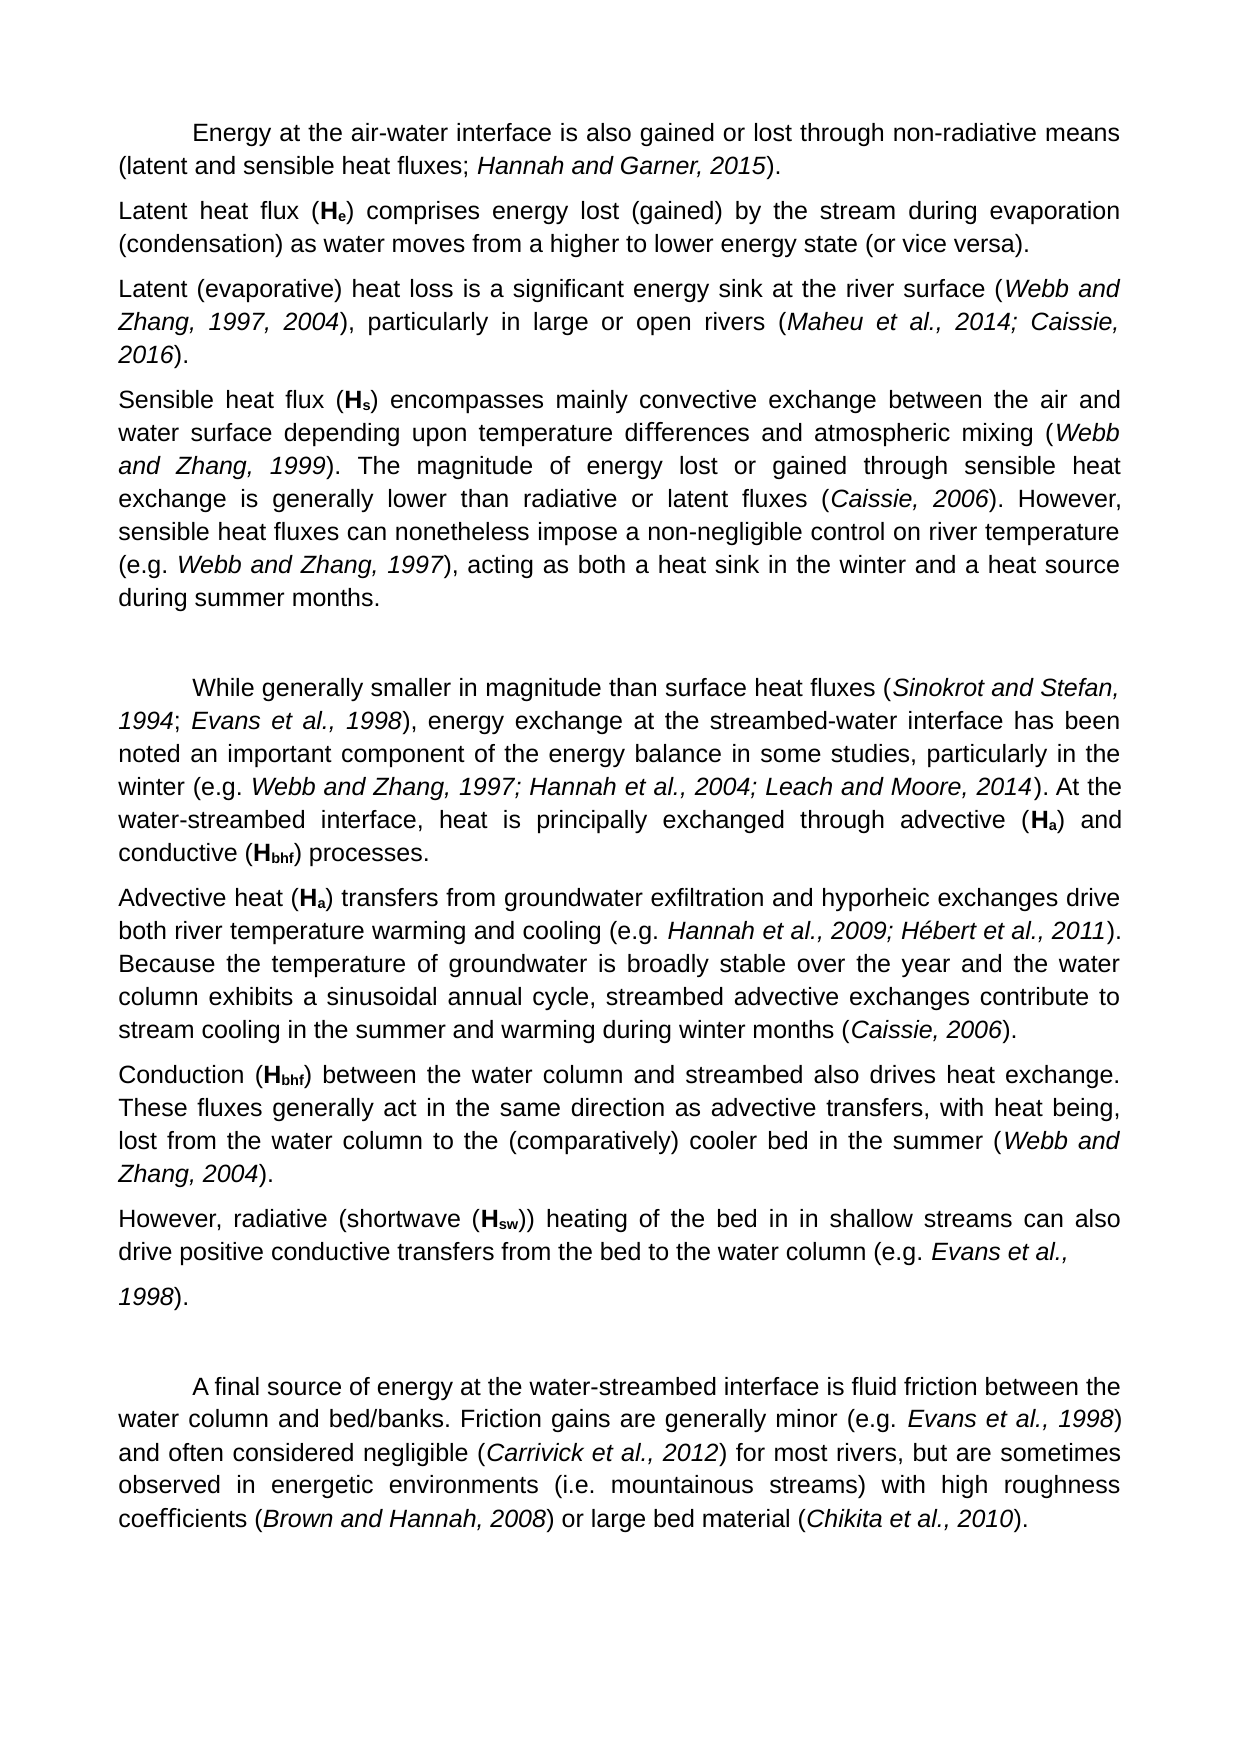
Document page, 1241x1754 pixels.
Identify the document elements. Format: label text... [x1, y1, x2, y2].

text Energy at the air-water interface is also gained or lost through non-radiative means (latent and sensible heat ﬂuxes; Hannah and Garner, 2015). [118, 118, 1122, 180]
text Latent heat ﬂux (He) comprises energy lost (gained) by the stream during evaporation (condensation) as water moves from a higher to lower energy state (or vice versa). [118, 196, 1122, 258]
text However, radiative (shortwave (Hsw)) heating of the bed in in shallow streams can also drive positive conductive transfers from the bed to the water column (e.g. Evans et al., [118, 1204, 1122, 1266]
text Latent (evaporative) heat loss is a signiﬁcant energy sink at the river surface (Webb and Zhang, 1997, 2004), particularly in large or open rivers (Maheu et al., 2014; Caissie, 2016). [118, 274, 1122, 369]
text 1998). [118, 1282, 1122, 1310]
text A ﬁnal source of energy at the water-streambed interface is ﬂuid friction between the water column and bed/banks. Friction gains are generally minor (e.g. Evans et al., 1998) and often considered negligible (Carrivick et al., 2012) for most rivers, but are sometimes observed in energetic environments (i.e. mountainous streams) with high roughness coeﬃcients (Brown and Hannah, 2008) or large bed material (Chikita et al., 2010). [118, 1371, 1122, 1532]
text Advective heat (Ha) transfers from groundwater exﬁltration and hyporheic exchanges drive both river temperature warming and cooling (e.g. Hannah et al., 2009; Hébert et al., 2011). Because the temperature of groundwater is broadly stable over the year and the water column exhibits a sinusoidal annual cycle, streambed advective exchanges contribute to stream cooling in the summer and warming during winter months (Caissie, 2006). [118, 883, 1122, 1044]
text While generally smaller in magnitude than surface heat ﬂuxes (Sinokrot and Stefan, 1994; Evans et al., 1998), energy exchange at the streambed-water interface has been noted an important component of the energy balance in some studies, particularly in the winter (e.g. Webb and Zhang, 1997; Hannah et al., 2004; Leach and Moore, 2014). At the water-streambed interface, heat is principally exchanged through advective (Ha) and conductive (Hbhf) processes. [118, 673, 1122, 867]
text Conduction (Hbhf) between the water column and streambed also drives heat exchange. These ﬂuxes generally act in the same direction as advective transfers, with heat being, lost from the water column to the (comparatively) cooler bed in the summer (Webb and Zhang, 2004). [118, 1060, 1122, 1188]
text Sensible heat ﬂux (Hs) encompasses mainly convective exchange between the air and water surface depending upon temperature diﬀerences and atmospheric mixing (Webb and Zhang, 1999). The magnitude of energy lost or gained through sensible heat exchange is generally lower than radiative or latent ﬂuxes (Caissie, 2006). However, sensible heat ﬂuxes can nonetheless impose a non-negligible control on river temperature (e.g. Webb and Zhang, 1997), acting as both a heat sink in the winter and a heat source during summer months. [118, 385, 1122, 612]
